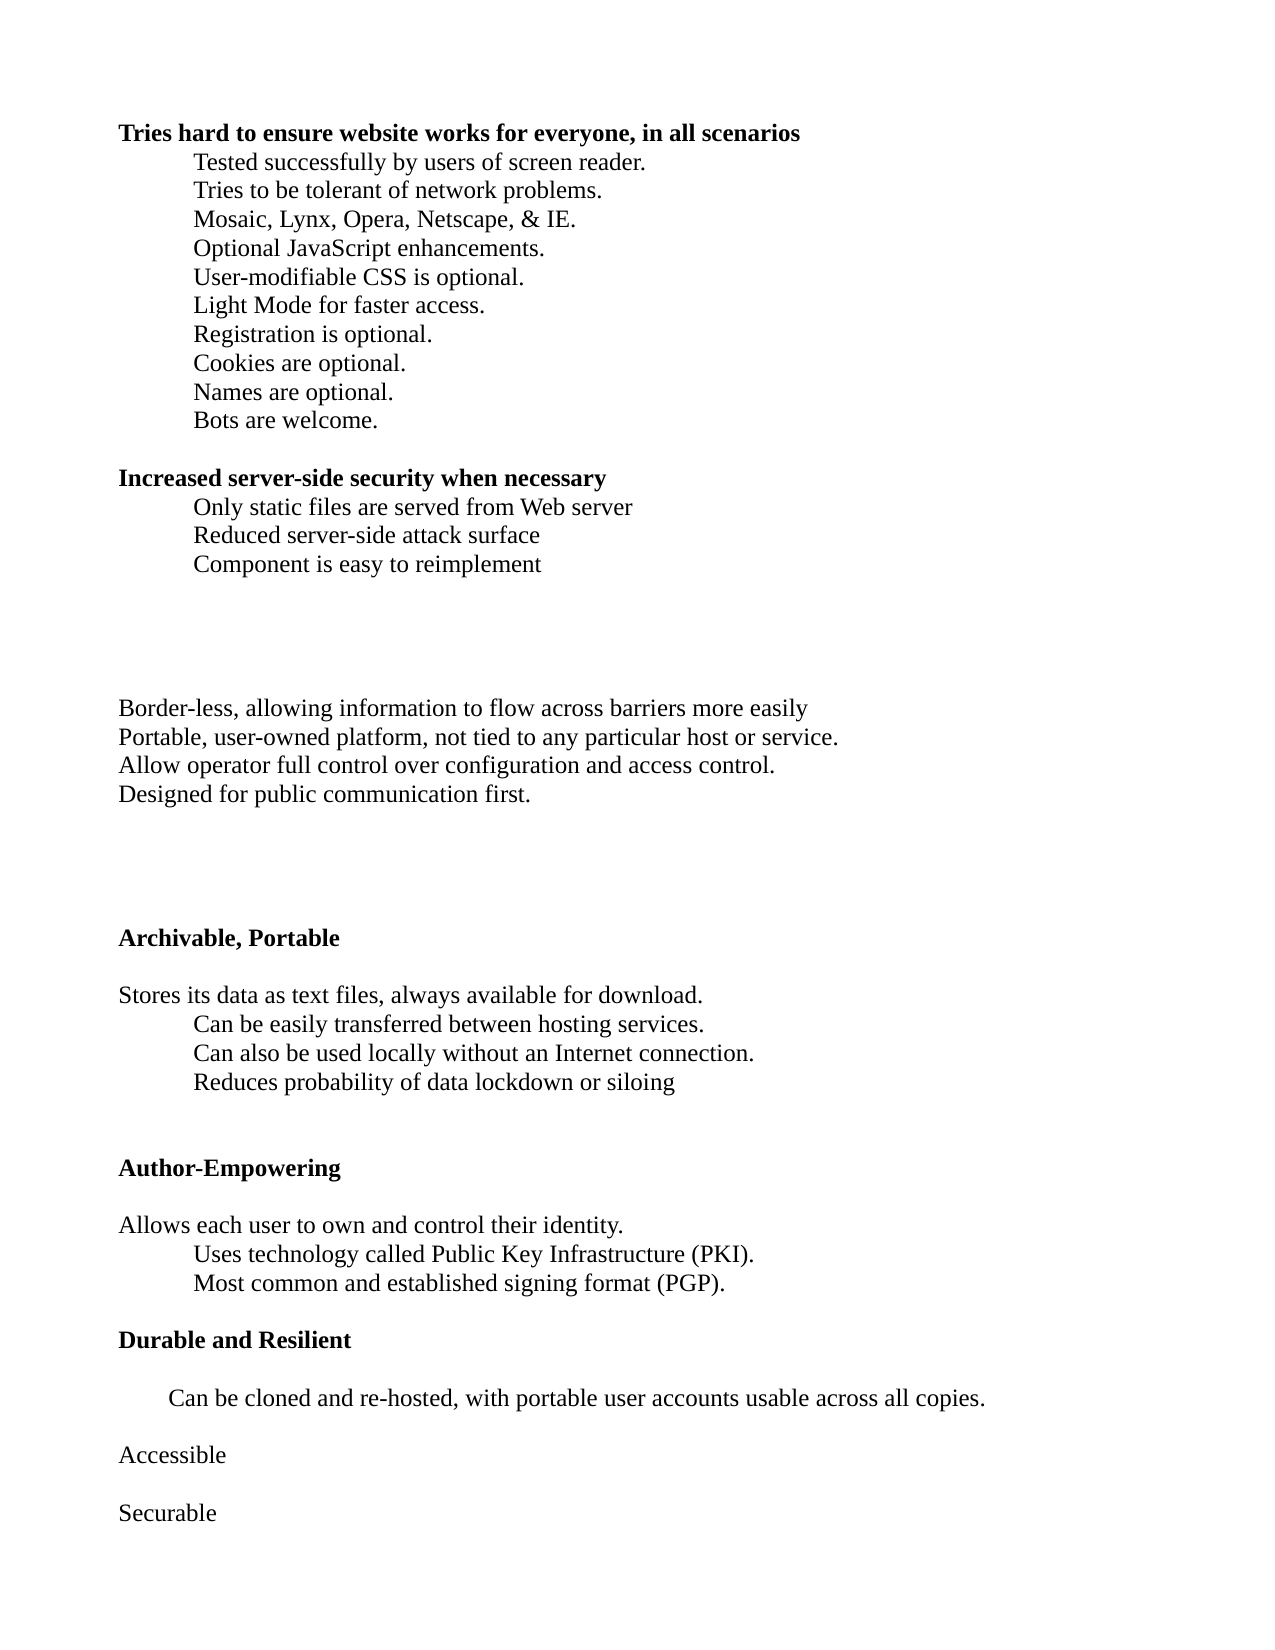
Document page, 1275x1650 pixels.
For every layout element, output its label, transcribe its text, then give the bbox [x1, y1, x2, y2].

text Reduces probability of data lockdown or siloing [118, 1067, 1157, 1096]
text Increased server-side security when necessary [118, 463, 1157, 492]
text Light Mode for faster access. [118, 291, 1157, 319]
text Allow operator full control over configuration and access control. [118, 751, 1157, 779]
text Most common and established signing format (PGP). [118, 1268, 1157, 1297]
text Designed for public communication first. [118, 779, 1157, 808]
text Uses technology called Public Key Infrastructure (PKI). [118, 1239, 1157, 1268]
text Reduced server-side attack surface [118, 521, 1157, 549]
text Component is easy to reimplement [118, 549, 1157, 578]
text Author-Empowering [118, 1153, 1157, 1182]
text User-modifiable CSS is optional. [118, 262, 1157, 291]
text Only static files are served from Web server [118, 492, 1157, 521]
text Can also be used locally without an Internet connection. [118, 1038, 1157, 1067]
text Optional JavaScript enhancements. [118, 233, 1157, 262]
text Durable and Resilient [118, 1326, 1157, 1354]
text Registration is optional. [118, 319, 1157, 348]
text Allows each user to own and control their identity. [118, 1211, 1157, 1239]
text Tries to be tolerant of network problems. [118, 176, 1157, 204]
text Portable, user-owned platform, not tied to any particular host or service. [118, 722, 1157, 751]
text Accessible [118, 1441, 1157, 1469]
text Names are optional. [118, 377, 1157, 406]
text Archivable, Portable [118, 923, 1157, 952]
text Tries hard to ensure website works for everyone, in all scenarios [118, 118, 1157, 147]
text Tested successfully by users of screen reader. [118, 147, 1157, 176]
text Border-less, allowing information to flow across barriers more easily [118, 693, 1157, 722]
text Can be easily transferred between hosting services. [118, 1009, 1157, 1038]
text Bots are welcome. [118, 406, 1157, 434]
text Cookies are optional. [118, 348, 1157, 377]
text Securable [118, 1498, 1157, 1527]
text Stores its data as text files, always available for download. [118, 981, 1157, 1009]
text Can be cloned and re-hosted, with portable user accounts usable across all copies. [118, 1383, 1157, 1412]
text Mosaic, Lynx, Opera, Netscape, & IE. [118, 204, 1157, 233]
